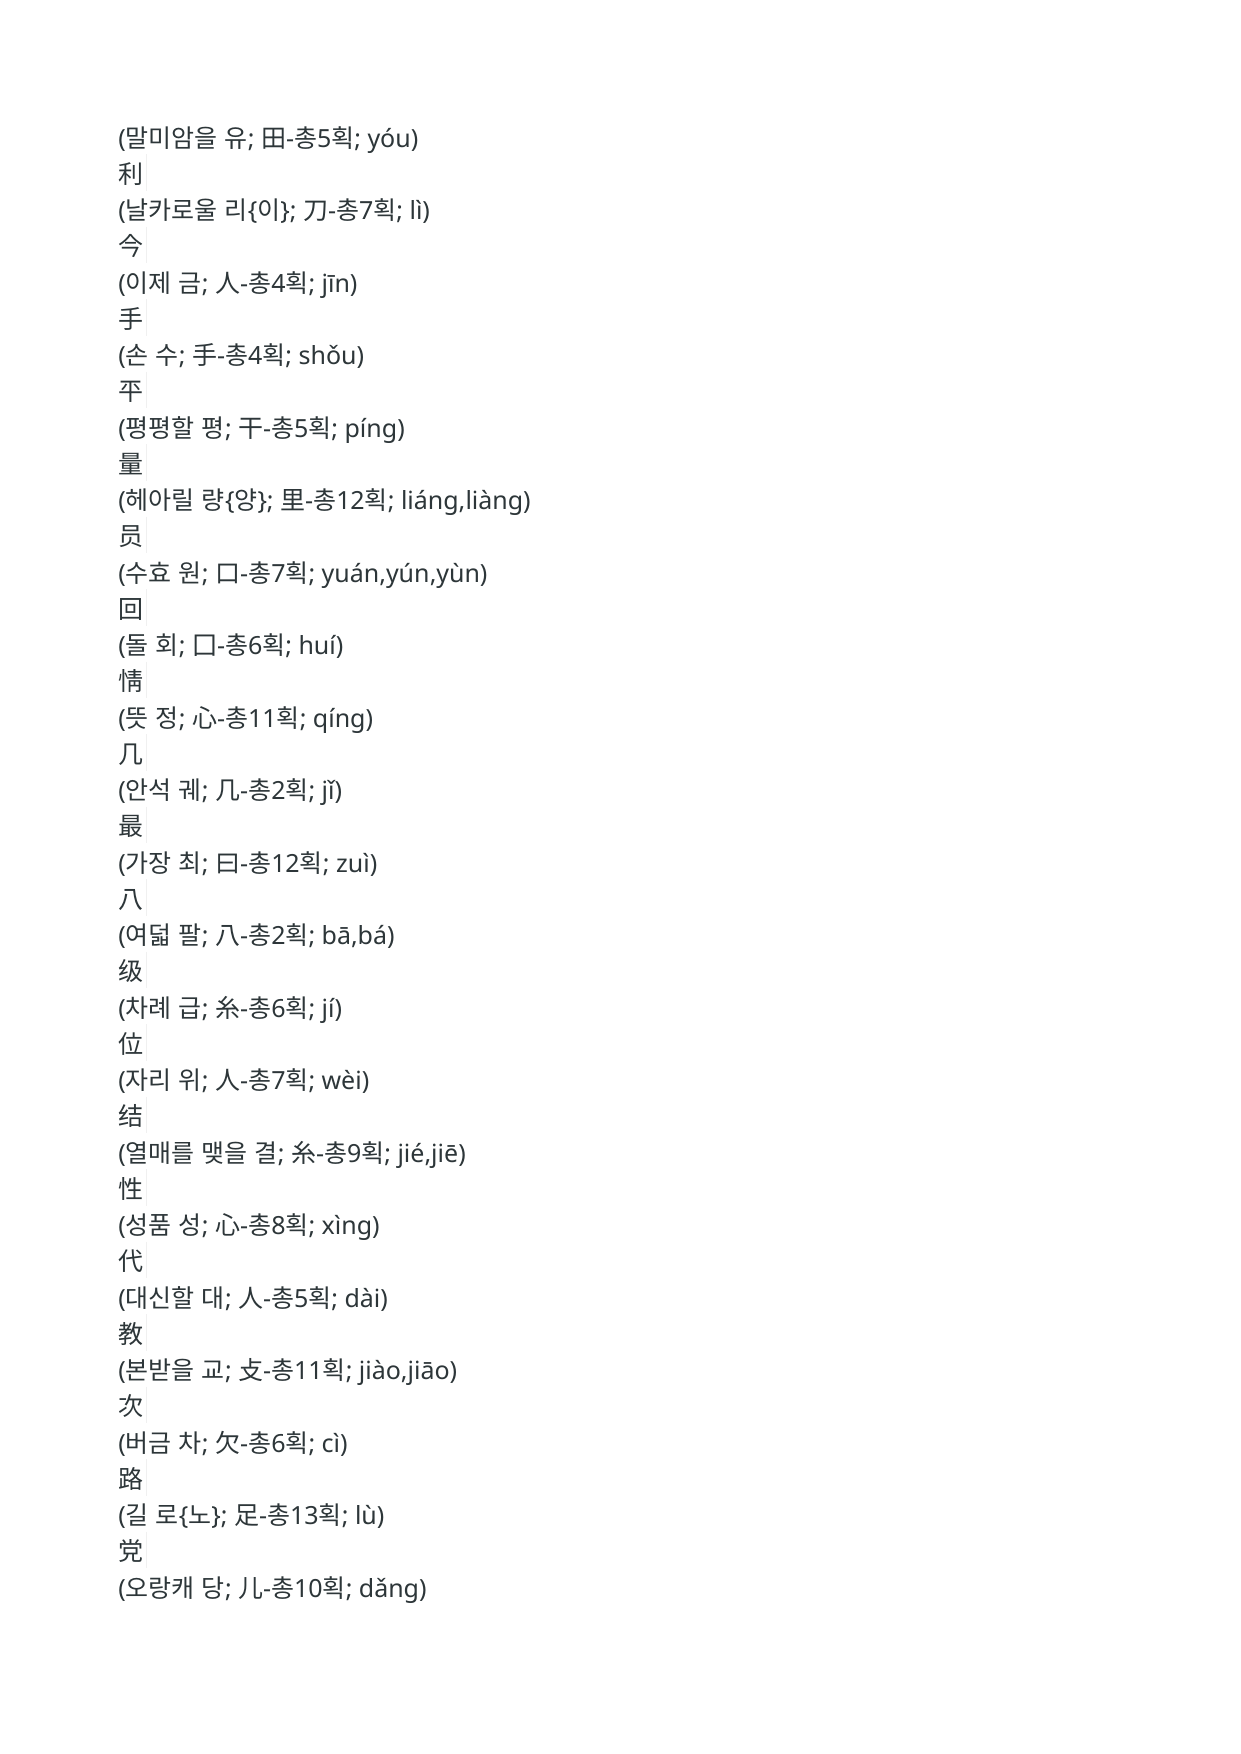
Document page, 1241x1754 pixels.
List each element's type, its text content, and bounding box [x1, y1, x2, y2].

text [147, 299, 1122, 336]
text [147, 589, 1122, 626]
text (가장 최; ⽈-총12획; zuì) [118, 843, 1122, 879]
text 情 [118, 662, 146, 698]
text 八 [118, 879, 146, 916]
text [147, 1459, 1122, 1496]
text [147, 1314, 1122, 1351]
text 利 [118, 154, 146, 191]
text 回 [118, 589, 146, 626]
text [147, 734, 1122, 771]
text 代 [118, 1242, 146, 1278]
text [147, 154, 1122, 191]
text 最 [118, 807, 146, 843]
text [147, 372, 1122, 408]
text [147, 1169, 1122, 1206]
text 量 [118, 444, 146, 481]
text [147, 444, 1122, 481]
text 性 [118, 1169, 146, 1206]
text (뜻 정; ⼼-총11획; qíng) [118, 698, 1122, 734]
text 位 [118, 1024, 146, 1061]
text [147, 1387, 1122, 1423]
text 几 [118, 734, 146, 771]
text (자리 위; ⼈-총7획; wèi) [118, 1061, 1122, 1097]
text 党 [118, 1532, 146, 1568]
text (돌 회; ⼞-총6획; huí) [118, 626, 1122, 662]
text (날카로울 리{이}; ⼑-총7획; lì) [118, 191, 1122, 227]
text (평평할 평; ⼲-총5획; píng) [118, 408, 1122, 444]
text [147, 952, 1122, 988]
text 今 [118, 227, 146, 263]
text [147, 1097, 1122, 1133]
text (차례 급; ⽷-총6획; jí) [118, 988, 1122, 1024]
text 次 [118, 1387, 146, 1423]
text (수효 원; ⼝-총7획; yuán,yún,yùn) [118, 553, 1122, 589]
text 结 [118, 1097, 146, 1133]
text (버금 차; ⽋-총6획; cì) [118, 1423, 1122, 1459]
text [147, 807, 1122, 843]
text [147, 879, 1122, 916]
text (본받을 교; ⽁-총11획; jiào,jiāo) [118, 1351, 1122, 1387]
text [147, 1024, 1122, 1061]
text [147, 1242, 1122, 1278]
text 手 [118, 299, 146, 336]
text (이제 금; ⼈-총4획; jīn) [118, 263, 1122, 299]
text [147, 227, 1122, 263]
text (대신할 대; ⼈-총5획; dài) [118, 1278, 1122, 1314]
text (여덟 팔; ⼋-총2획; bā,bá) [118, 916, 1122, 952]
text (말미암을 유; ⽥-총5획; yóu) [118, 118, 1122, 154]
text (헤아릴 량{양}; ⾥-총12획; liáng,liàng) [118, 481, 1122, 517]
text 平 [118, 372, 146, 408]
text [147, 517, 1122, 553]
text (길 로{노}; ⾜-총13획; lù) [118, 1496, 1122, 1532]
text 员 [118, 517, 146, 553]
text (손 수; ⼿-총4획; shǒu) [118, 336, 1122, 372]
text [147, 1532, 1122, 1568]
text [147, 662, 1122, 698]
text (성품 성; ⼼-총8획; xìng) [118, 1206, 1122, 1242]
text 级 [118, 952, 146, 988]
text (오랑캐 당; ⼉-총10획; dǎng) [118, 1568, 1122, 1604]
text 路 [118, 1459, 146, 1496]
text (안석 궤; ⼏-총2획; jǐ) [118, 771, 1122, 807]
text 教 [118, 1314, 146, 1351]
text (열매를 맺을 결; ⽷-총9획; jié,jiē) [118, 1133, 1122, 1169]
